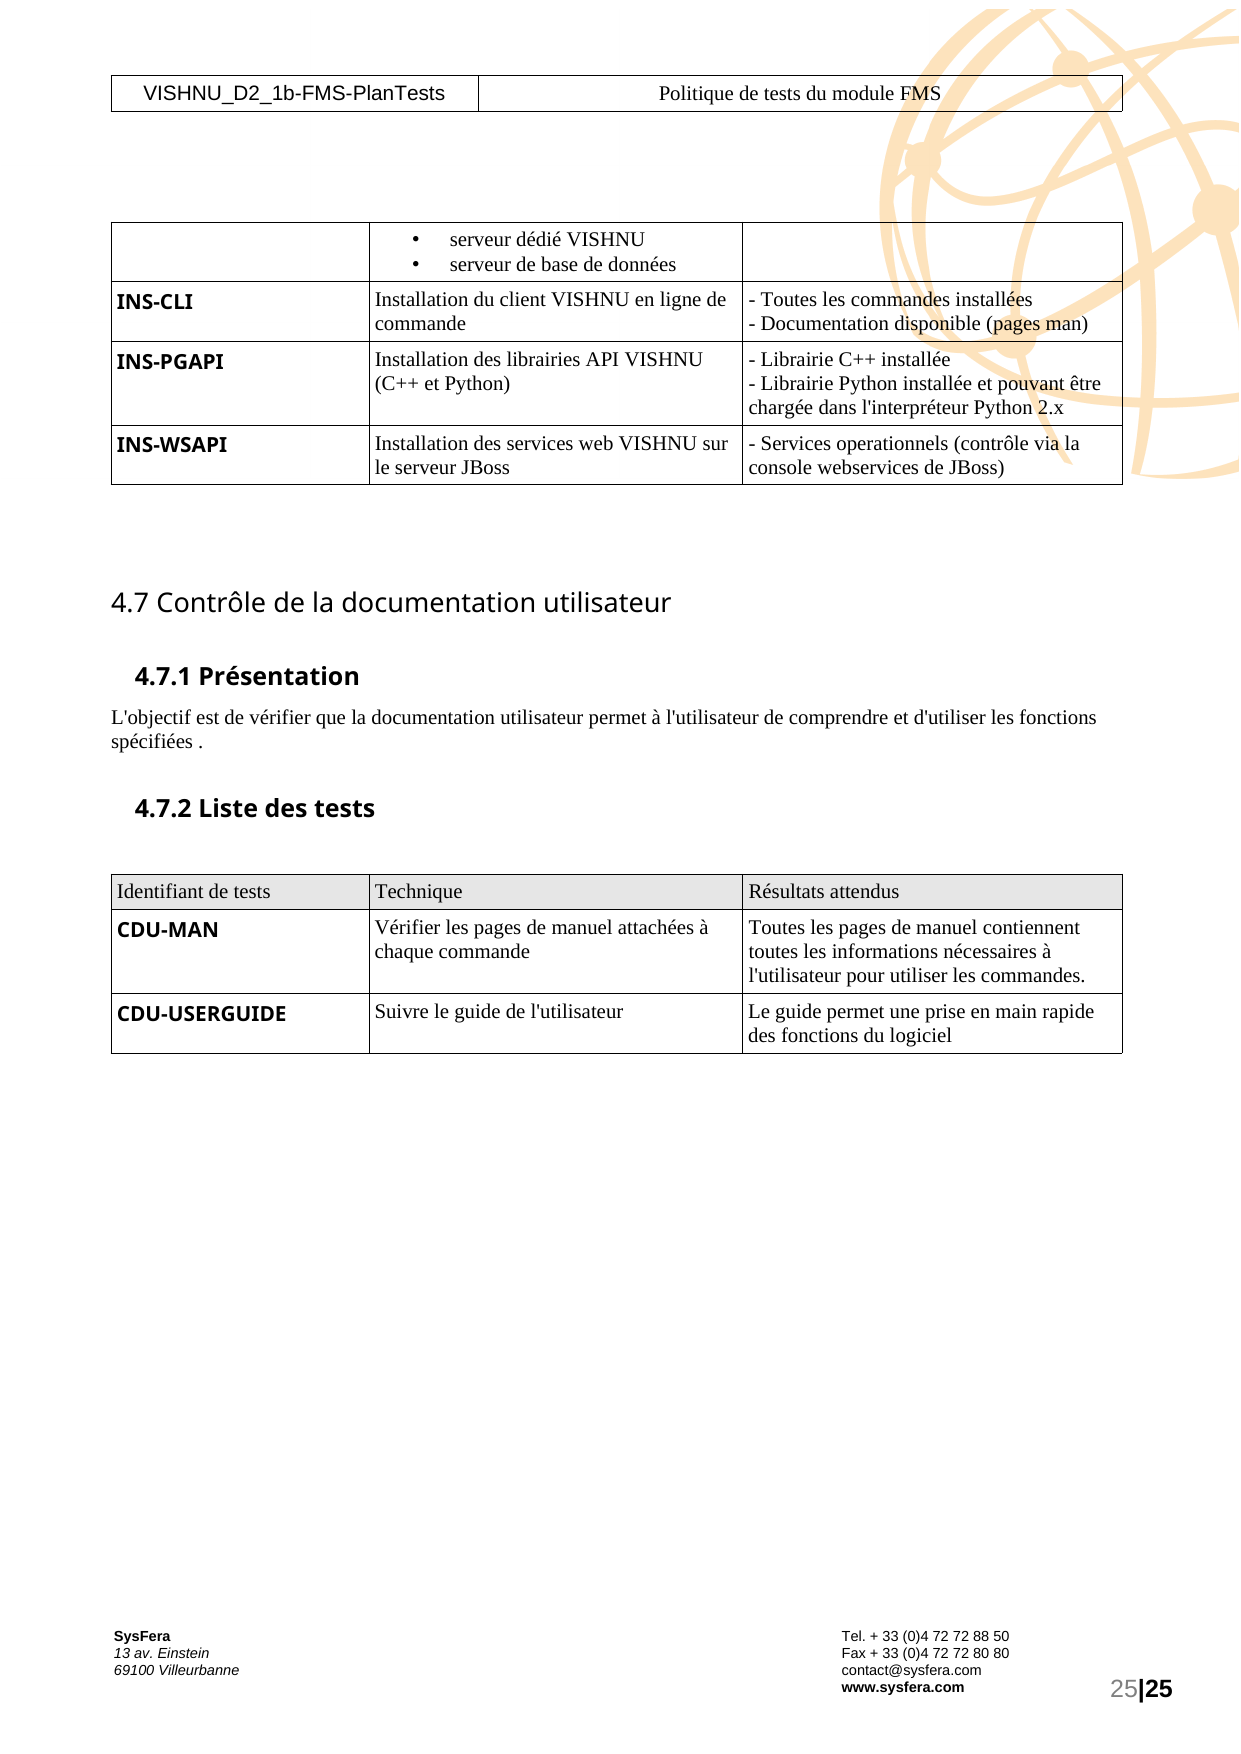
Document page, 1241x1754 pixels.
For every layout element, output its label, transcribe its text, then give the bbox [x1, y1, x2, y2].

subtitle Contrôle de la documentation utilisateur [111, 584, 1122, 621]
picture [370, 342, 742, 425]
picture [743, 223, 1122, 281]
table_cell CDU-USERGUIDE [112, 994, 369, 1053]
picture [1, 9, 1239, 479]
subtitle Liste des tests [134, 790, 1122, 824]
picture [743, 342, 1122, 425]
table_cell CDU-MAN [112, 910, 369, 993]
table_cell Le guide permet une prise en main rapide des fonctions du logiciel [743, 994, 1122, 1053]
picture [112, 282, 369, 341]
text L'objectif est de vérifier que la documentation utilisateur permet à l'utilisateur de comprendre et d'utiliser les fonctions spécifiées . [111, 705, 1122, 753]
table_header Technique [370, 875, 742, 909]
table_cell Toutes les pages de manuel contiennent toutes les informations nécessaires à l'utilisateur pour utiliser les commandes. [743, 910, 1122, 993]
picture [743, 426, 1122, 479]
picture [370, 282, 742, 341]
table_header Identifiant de tests [112, 875, 369, 909]
picture [370, 426, 742, 479]
picture [370, 223, 742, 281]
picture [743, 282, 1122, 341]
picture [112, 426, 369, 479]
picture [112, 342, 369, 425]
subtitle Présentation [134, 658, 1122, 692]
table_header Résultats attendus [743, 875, 1122, 909]
table_cell Vérifier les pages de manuel attachées à chaque commande [370, 910, 742, 993]
table_cell Suivre le guide de l'utilisateur [370, 994, 742, 1053]
picture [112, 223, 369, 281]
